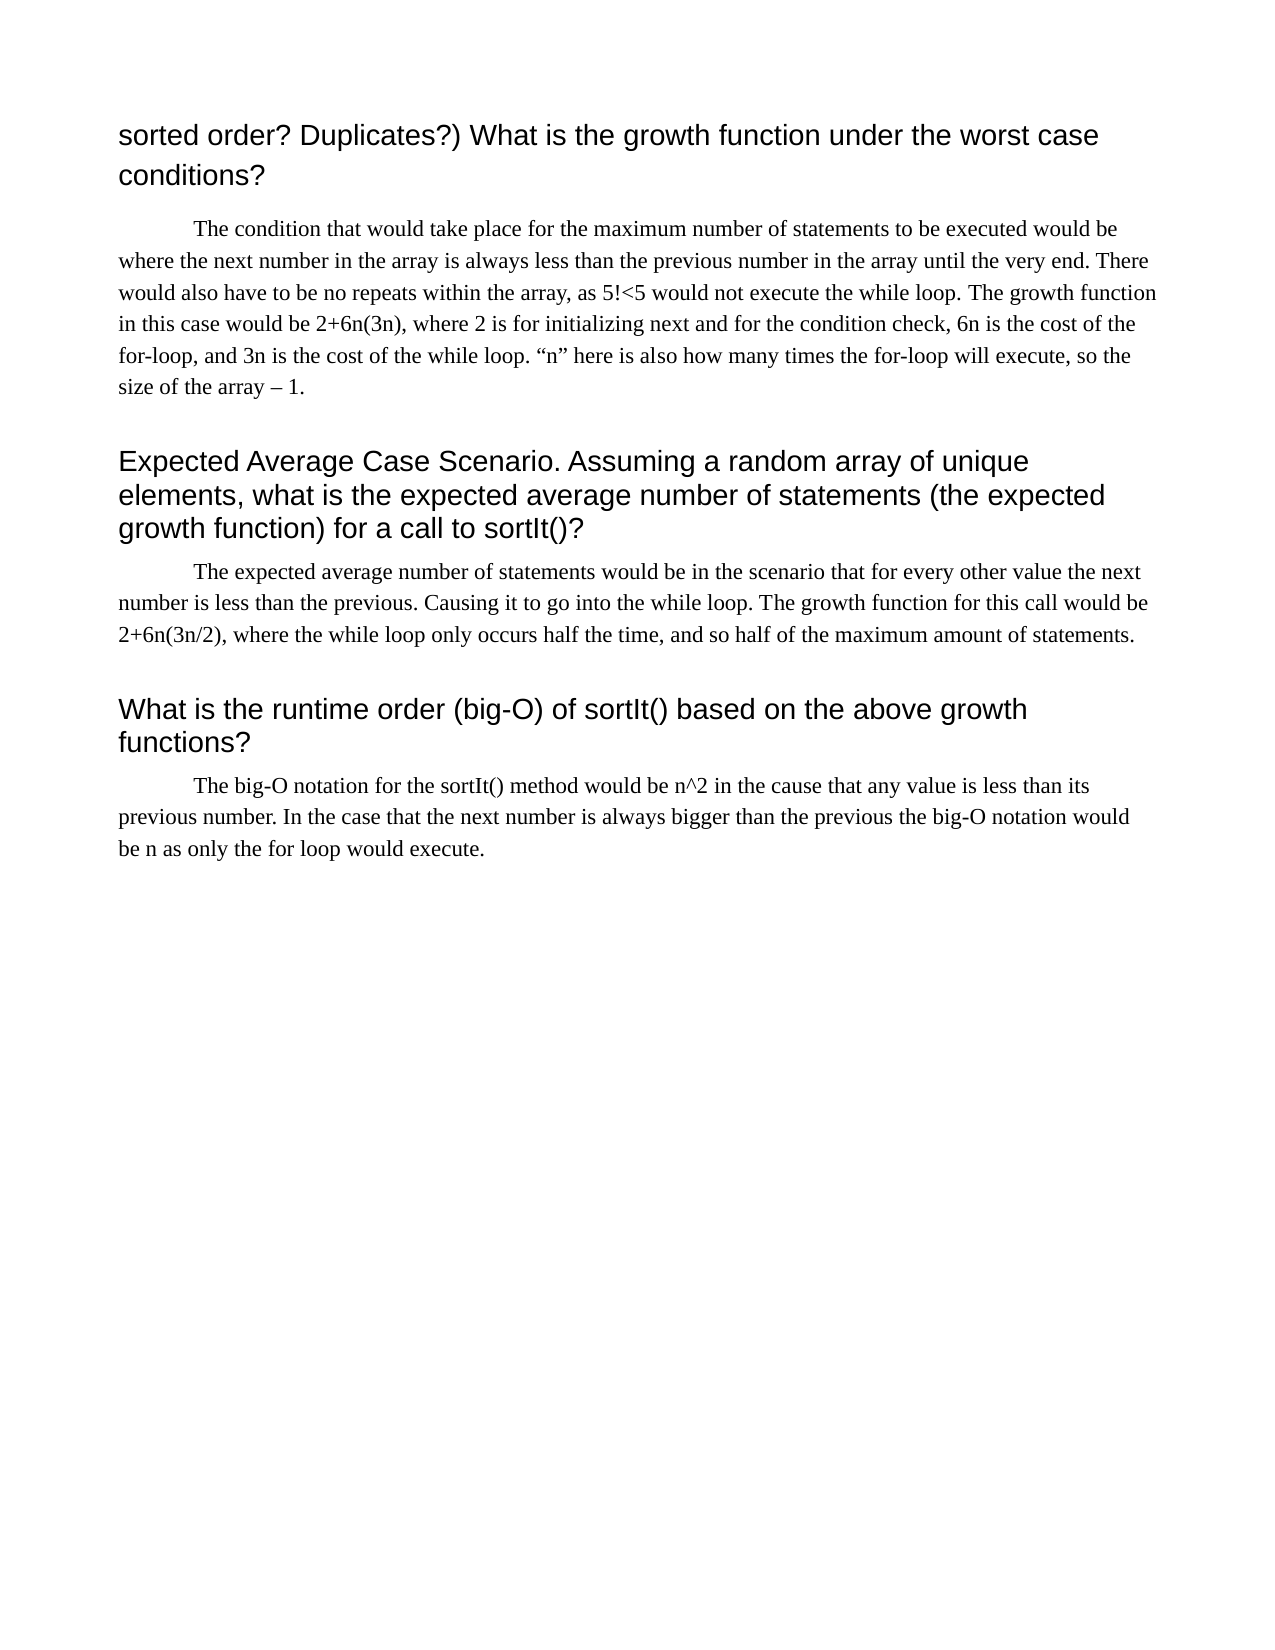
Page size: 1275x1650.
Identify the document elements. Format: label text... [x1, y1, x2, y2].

subtitle Expected Average Case Scenario. Assuming a random array of unique elements, what is the expected average number of statements (the expected growth function) for a call to sortIt()? [118, 444, 1157, 545]
subtitle What is the runtime order (big-O) of sortIt() based on the above growth functions? [118, 692, 1157, 759]
text The expected average number of statements would be in the scenario that for every other value the next number is less than the previous. Causing it to go into the while loop. The growth function for this call would be 2+6n(3n/2), where the while loop only occurs half the time, and so half of the maximum amount of statements. [118, 558, 1157, 647]
text The condition that would take place for the maximum number of statements to be executed would be where the next number in the array is always less than the previous number in the array until the very end. There would also have to be no repeats within the array, as 5!<5 would not execute the while loop. The growth function in this case would be 2+6n(3n), where 2 is for initializing next and for the condition check, 6n is the cost of the for-loop, and 3n is the cost of the while loop. “n” here is also how many times the for-loop will execute, so the size of the array – 1. [118, 213, 1157, 400]
text sorted order? Duplicates?) What is the growth function under the worst case conditions? [118, 118, 1157, 192]
text The big-O notation for the sortIt() method would be n^2 in the cause that any value is less than its previous number. In the case that the next number is always bigger than the previous the big-O notation would be n as only the for loop would execute. [118, 772, 1157, 861]
